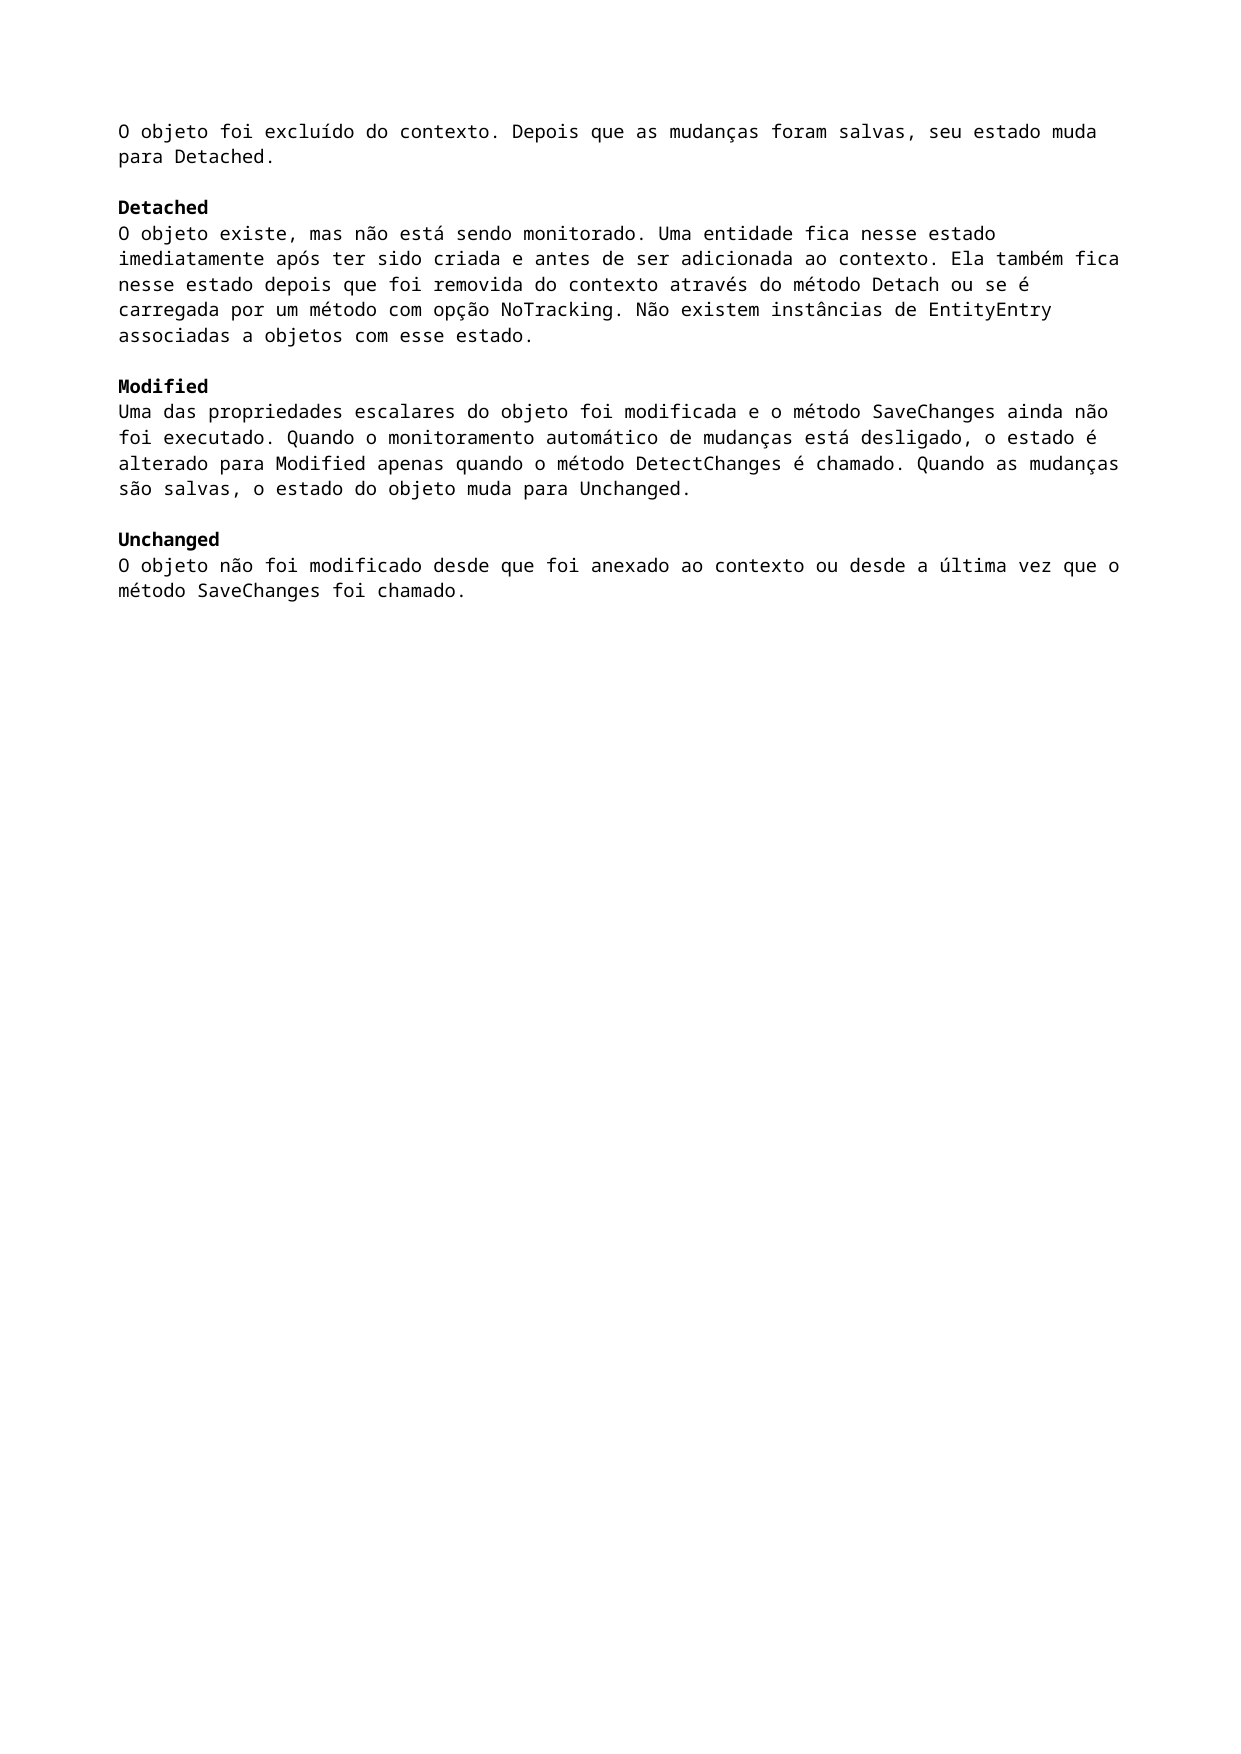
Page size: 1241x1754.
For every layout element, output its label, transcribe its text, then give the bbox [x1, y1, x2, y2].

text O objeto não foi modificado desde que foi anexado ao contexto ou desde a última vez que o método SaveChanges foi chamado. [118, 552, 1122, 603]
text Uma das propriedades escalares do objeto foi modificada e o método SaveChanges ainda não foi executado. Quando o monitoramento automático de mudanças está desligado, o estado é alterado para Modified apenas quando o método DetectChanges é chamado. Quando as mudanças são salvas, o estado do objeto muda para Unchanged. [118, 399, 1122, 501]
text Detached [118, 195, 1122, 220]
text Modified [118, 373, 1122, 399]
text O objeto foi excluído do contexto. Depois que as mudanças foram salvas, seu estado muda para Detached. [118, 118, 1122, 169]
text Unchanged [118, 526, 1122, 552]
text O objeto existe, mas não está sendo monitorado. Uma entidade fica nesse estado imediatamente após ter sido criada e antes de ser adicionada ao contexto. Ela também fica nesse estado depois que foi removida do contexto através do método Detach ou se é carregada por um método com opção NoTracking. Não existem instâncias de EntityEntry associadas a objetos com esse estado. [118, 220, 1122, 348]
